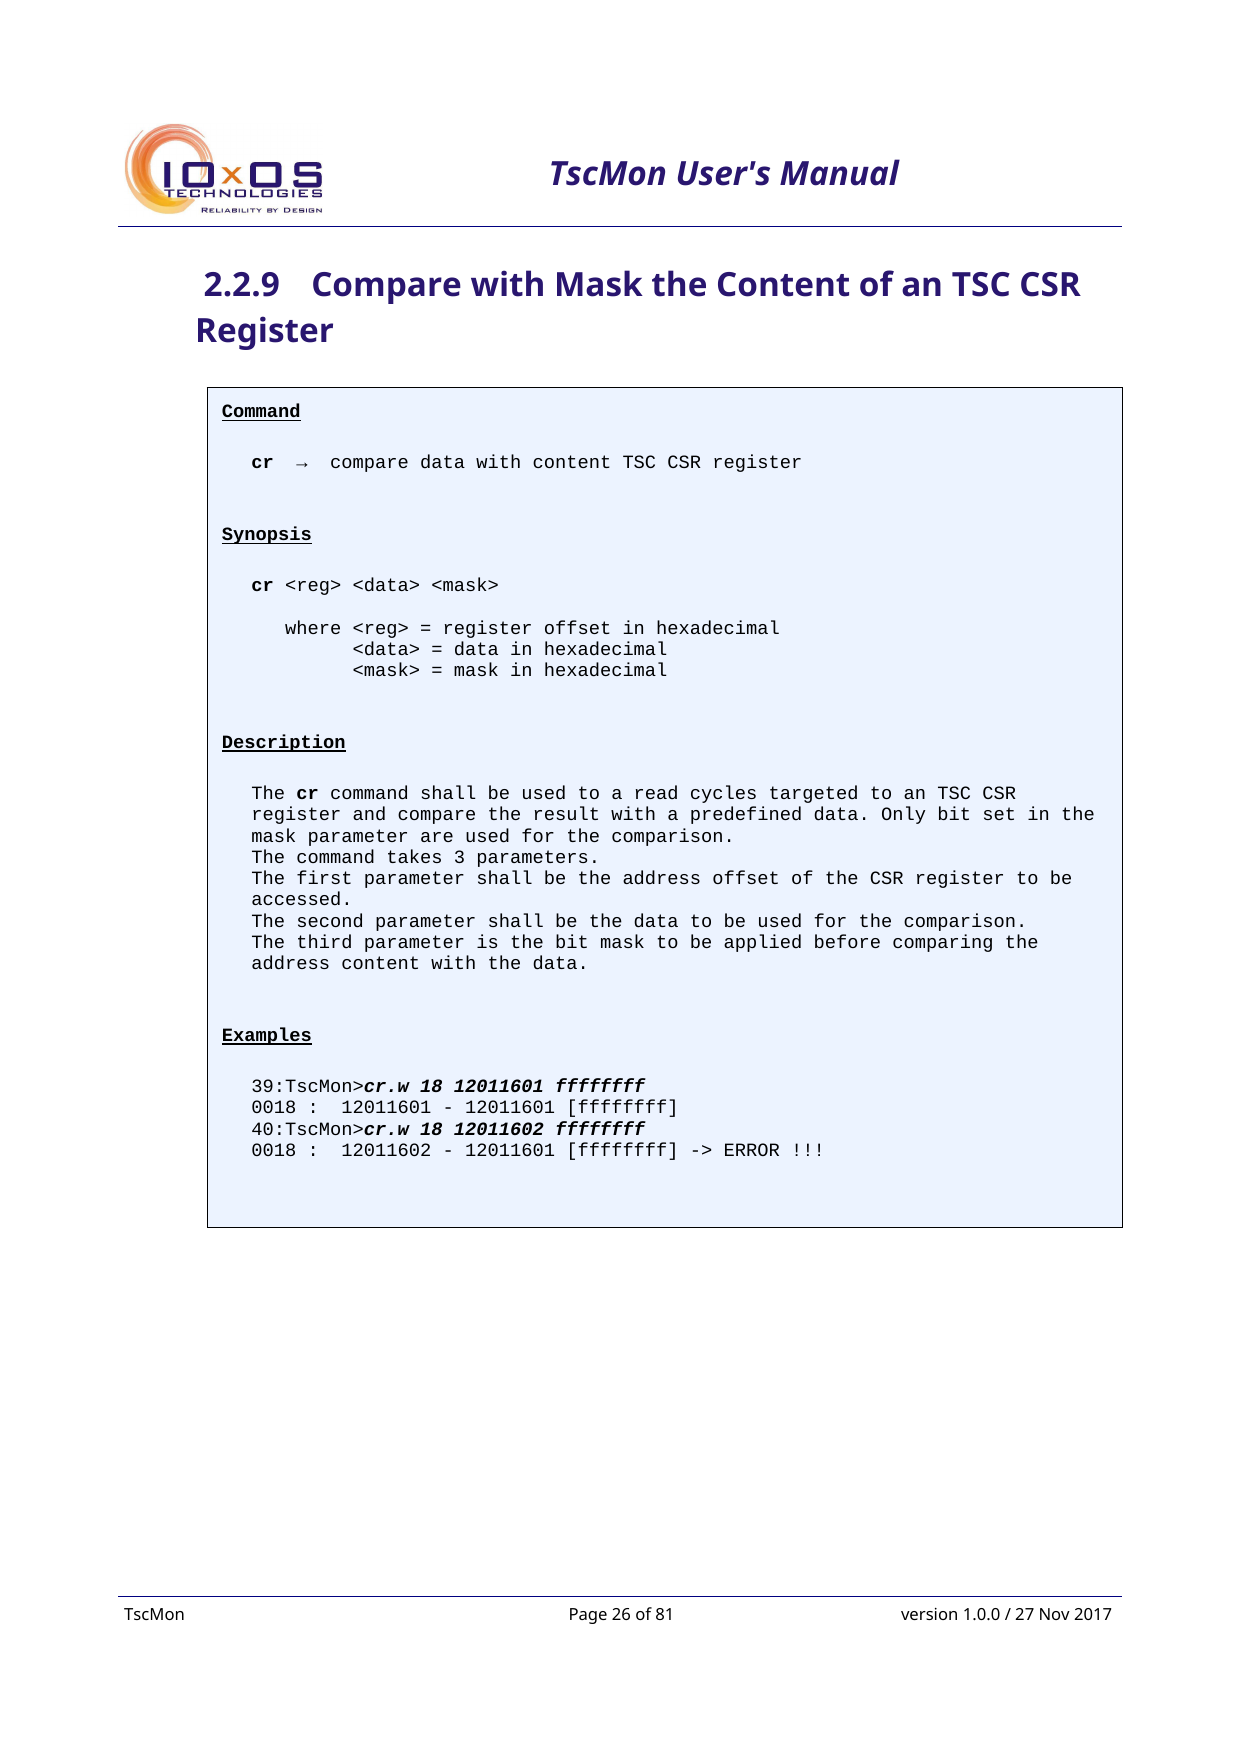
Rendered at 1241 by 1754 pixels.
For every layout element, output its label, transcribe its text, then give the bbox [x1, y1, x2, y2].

text The first parameter shall be the address offset of the CSR register to be accessed. [208, 869, 1122, 911]
picture [123, 123, 323, 217]
text <data> = data in hexadecimal [208, 640, 1122, 661]
text 0018 : 12011601 - 12011601 [ffffffff] [208, 1098, 1122, 1119]
text The cr command shall be used to a read cycles targeted to an TSC CSR register and compare the result with a predefined data. Only bit set in the mask parameter are used for the comparison. [208, 769, 1122, 848]
subtitle Synopsis [208, 510, 1122, 561]
text The third parameter is the bit mask to be applied before comparing the address content with the data. [208, 933, 1122, 975]
text where <reg> = register offset in hexadecimal [208, 618, 1122, 640]
text 0018 : 12011602 - 12011601 [ffffffff] -> ERROR !!! [208, 1141, 1122, 1177]
text The second parameter shall be the data to be used for the comparison. [208, 911, 1122, 933]
subtitle Description [208, 718, 1122, 769]
text The command takes 3 parameters. [208, 848, 1122, 869]
text cr → compare data with content TSC CSR register [208, 438, 1122, 474]
text <mask> = mask in hexadecimal [208, 661, 1122, 682]
text cr <reg> <data> <mask> [208, 561, 1122, 597]
text 39:TscMon>cr.w 18 12011601 ffffffff [208, 1062, 1122, 1098]
subtitle Compare with Mask the Content of an TSC CSR Register [195, 261, 1122, 352]
text Command [208, 388, 1122, 438]
subtitle Examples [208, 1011, 1122, 1062]
text 40:TscMon>cr.w 18 12011602 ffffffff [208, 1119, 1122, 1141]
